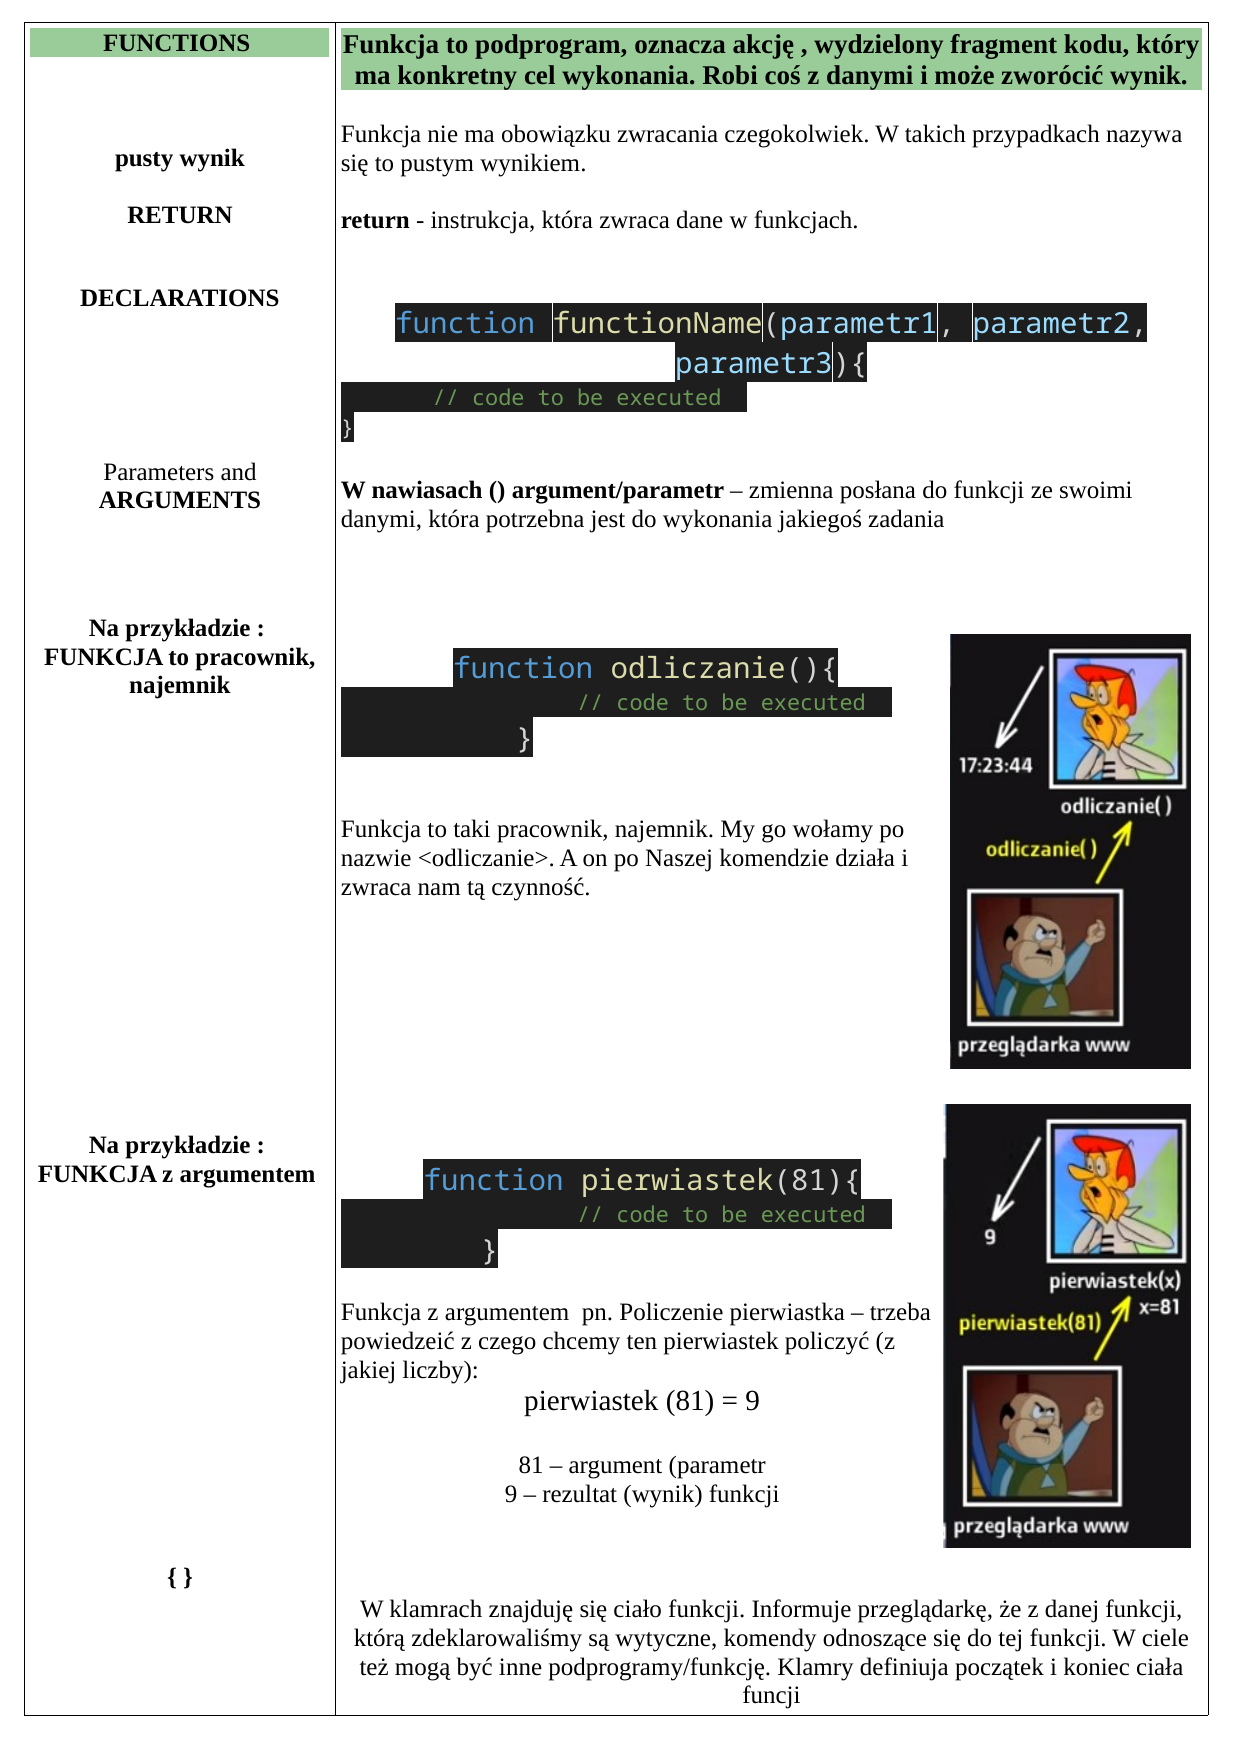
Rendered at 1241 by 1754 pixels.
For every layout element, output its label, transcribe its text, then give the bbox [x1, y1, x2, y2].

table_header function pierwiastek(81){ // code to be executed } Funkcja z argumentem pn. Policzenie pierwiastka – trzeba powiedzeić z czego chcemy ten pierwiastek policzyć (z jakiej liczby): pierwiastek (81) = 9 81 – argument (parametr 9 – rezultat (wynik) funkcji W klamrach znajduję się ciało funkcji. Informuje przeglądarkę, że z danej funkcji, którą zdeklarowaliśmy są wytyczne, komendy odnoszące się do tej funkcji. W ciele też mogą być inne podprogramy/funkcję. Klamry definiuja początek i koniec ciała funcji [336, 1105, 1208, 1715]
table_header Funkcja to podprogram, oznacza akcję , wydzielony fragment kodu, który ma konkretny cel wykonania. Robi coś z danymi i może zworócić wynik. Funkcja nie ma obowiązku zwracania czegokolwiek. W takich przypadkach nazywa się to pustym wynikiem. return - instrukcja, która zwraca dane w funkcjach. function functionName(parametr1, parametr2, parametr3){ // code to be executed } W nawiasach () argument/parametr – zmienna posłana do funkcji ze swoimi danymi, która potrzebna jest do wykonania jakiegoś zadania [336, 23, 1208, 634]
table_header FUNCTIONS pusty wynik RETURN DECLARATIONS Parameters and ARGUMENTS Na przykładzie : FUNKCJA to pracownik, najemnik Na przykładzie : FUNKCJA z argumentem { } [25, 23, 335, 1715]
table_header function odliczanie(){ // code to be executed } Funkcja to taki pracownik, najemnik. My go wołamy po nazwie <odliczanie>. A on po Naszej komendzie działa i zwraca nam tą czynność. [336, 635, 950, 1068]
picture [950, 634, 1191, 1069]
picture [943, 1104, 1191, 1548]
